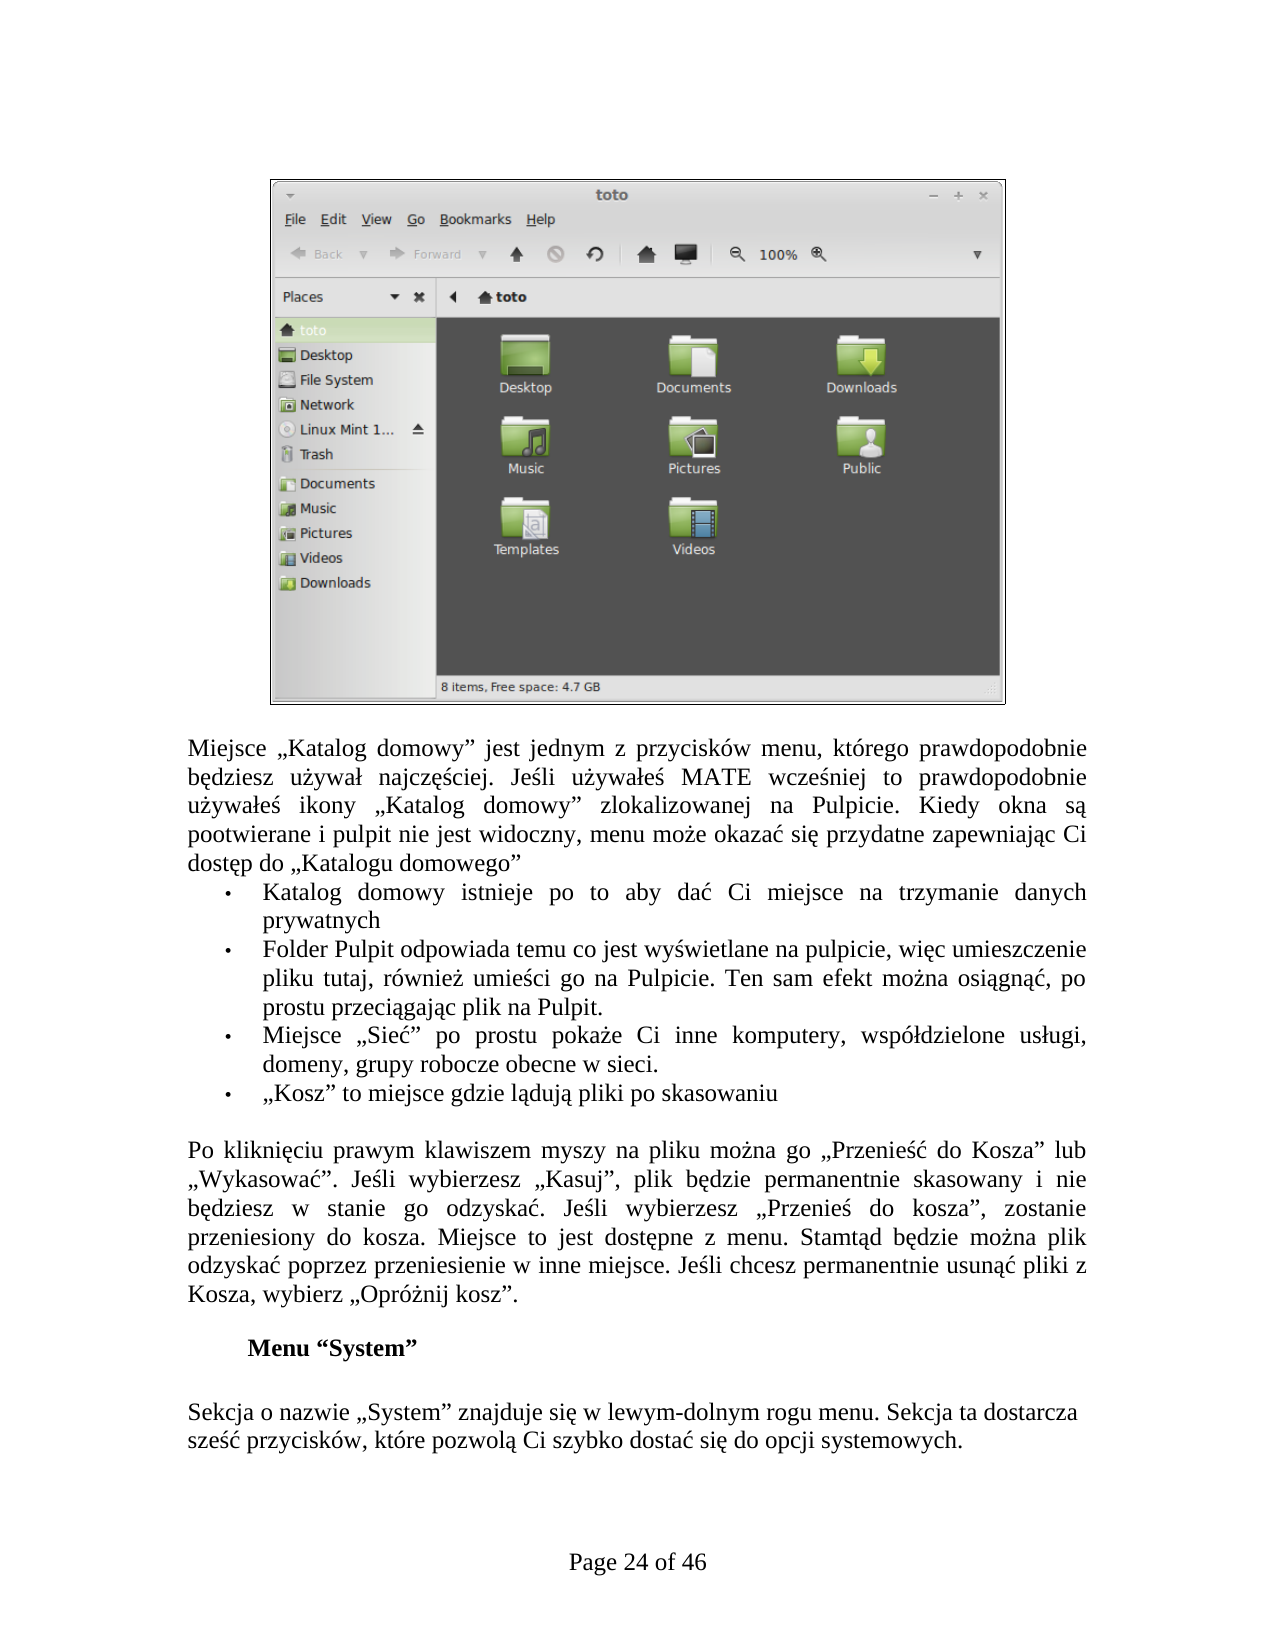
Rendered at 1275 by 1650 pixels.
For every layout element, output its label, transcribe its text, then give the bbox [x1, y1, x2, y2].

list Katalog domowy istnieje po to aby dać Ci miejsce na trzymanie danych prywatnych [225, 877, 1087, 934]
text Po kliknięciu prawym klawiszem myszy na pliku można go „Przenieść do Kosza” lub „Wykasować”. Jeśli wybierzesz „Kasuj”, plik będzie permanentnie skasowany i nie będziesz w stanie go odzyskać. Jeśli wybierzesz „Przenieś do kosza”, zostanie przeniesiony do kosza. Miejsce to jest dostępne z menu. Stamtąd będzie można plik odzyskać poprzez przeniesienie w inne miejsce. Jeśli chcesz permanentnie usunąć pliki z Kosza, wybierz „Opróżnij kosz”. [187, 1136, 1087, 1308]
list Folder Pulpit odpowiada temu co jest wyświetlane na pulpicie, więc umieszczenie pliku tutaj, również umieści go na Pulpicie. Ten sam efekt można osiągnąć, po prostu przeciągając plik na Pulpit. [225, 934, 1087, 1021]
subtitle Menu “System” [187, 1333, 1087, 1362]
list „Kosz” to miejsce gdzie lądują pliki po skasowaniu [225, 1078, 1087, 1107]
text Miejsce „Katalog domowy” jest jednym z przycisków menu, którego prawdopodobnie będziesz używał najczęściej. Jeśli używałeś MATE wcześniej to prawdopodobnie używałeś ikony „Katalog domowy” zlokalizowanej na Pulpicie. Kiedy okna są pootwierane i pulpit nie jest widoczny, menu może okazać się przydatne zapewniając Ci dostęp do „Katalogu domowego” [187, 733, 1087, 877]
text Sekcja o nazwie „System” znajduje się w lewym-dolnym rogu menu. Sekcja ta dostarcza sześć przycisków, które pozwolą Ci szybko dostać się do opcji systemowych. [187, 1397, 1087, 1454]
list Miejsce „Sieć” po prostu pokaże Ci inne komputery, współdzielone usługi, domeny, grupy robocze obecne w sieci. [225, 1021, 1087, 1078]
picture [272, 181, 1003, 702]
